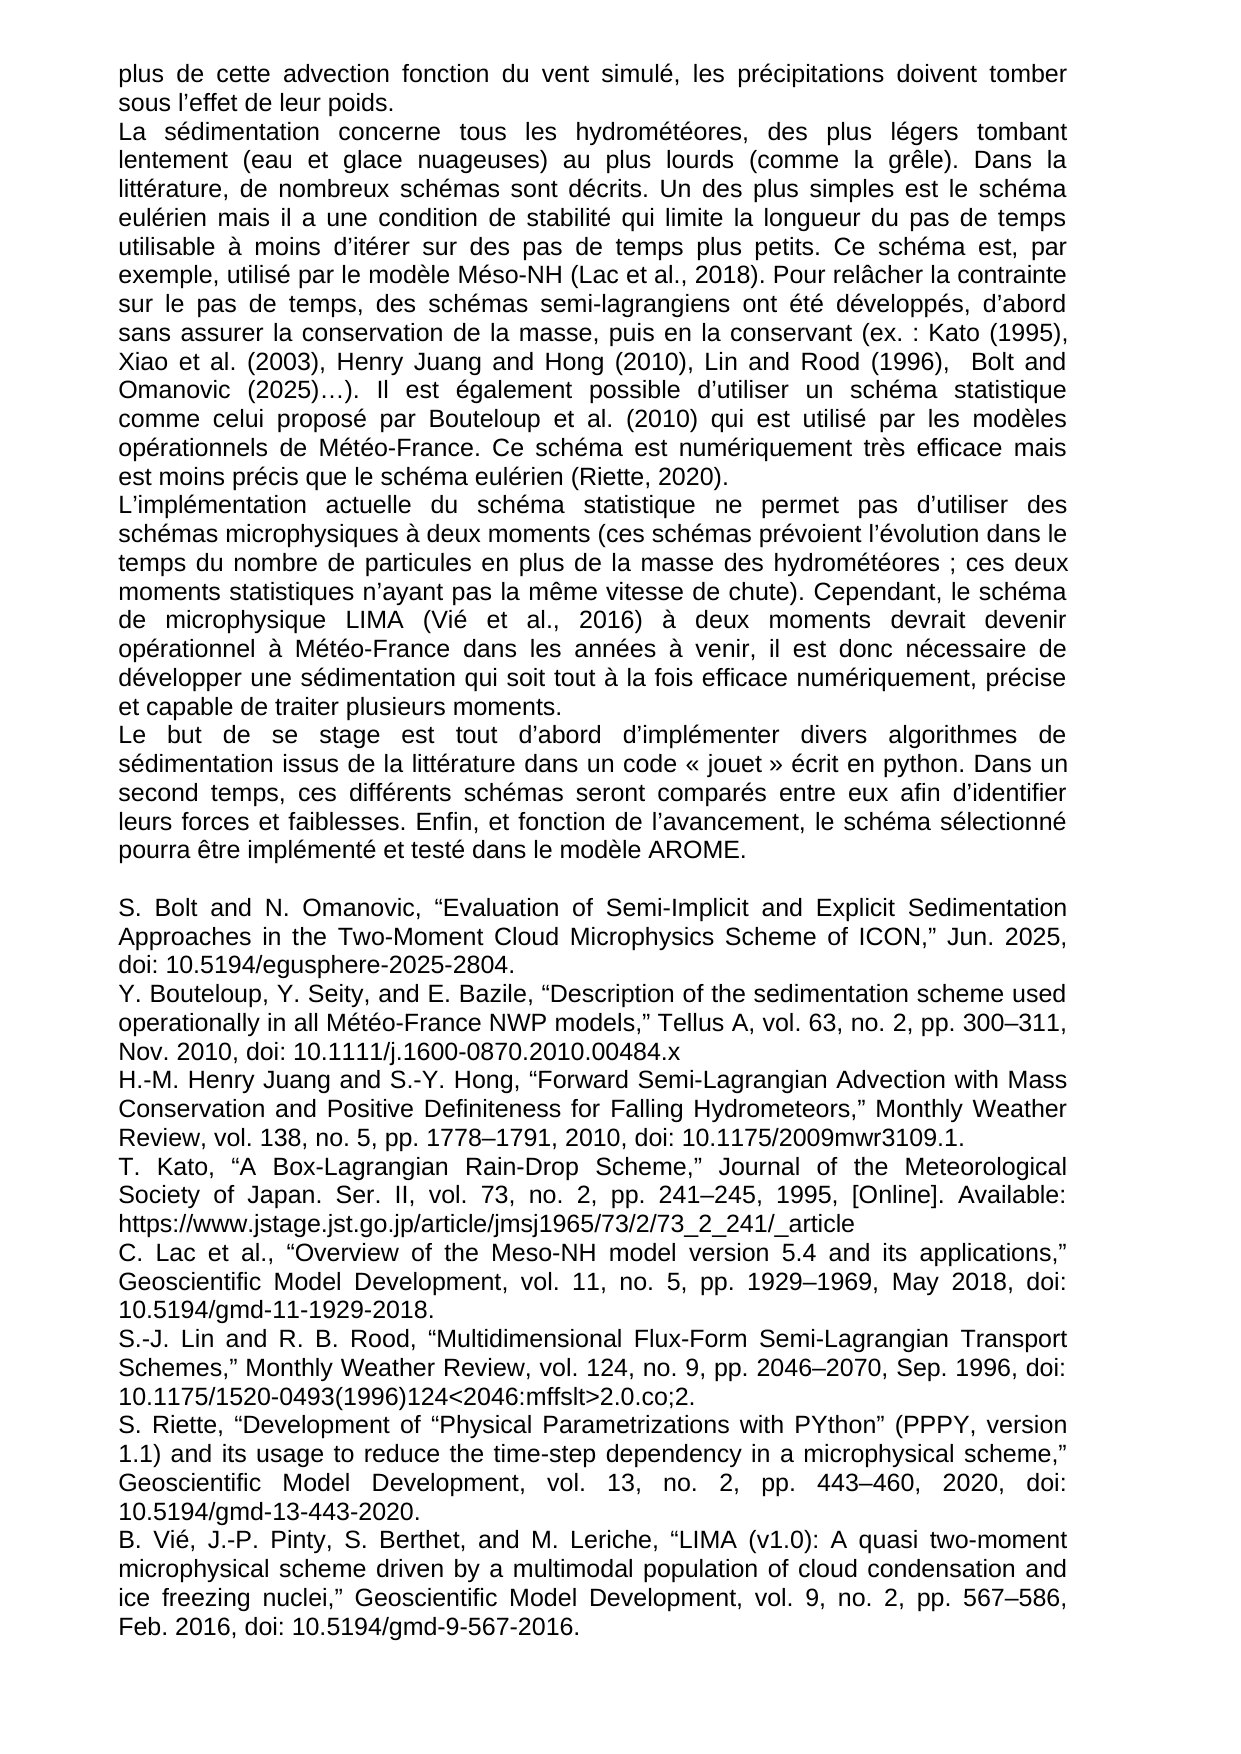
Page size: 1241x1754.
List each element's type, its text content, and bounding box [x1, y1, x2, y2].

text La sédimentation concerne tous les hydrométéores, des plus légers tombant lentement (eau et glace nuageuses) au plus lourds (comme la grêle). Dans la littérature, de nombreux schémas sont décrits. Un des plus simples est le schéma eulérien mais il a une condition de stabilité qui limite la longueur du pas de temps utilisable à moins d’itérer sur des pas de temps plus petits. Ce schéma est, par exemple, utilisé par le modèle Méso-NH (Lac et al., 2018). Pour relâcher la contrainte sur le pas de temps, des schémas semi-lagrangiens ont été développés, d’abord sans assurer la conservation de la masse, puis en la conservant (ex. : Kato (1995), Xiao et al. (2003), Henry Juang and Hong (2010), Lin and Rood (1996), Bolt and Omanovic (2025)…). Il est également possible d’utiliser un schéma statistique comme celui proposé par Bouteloup et al. (2010) qui est utilisé par les modèles opérationnels de Météo-France. Ce schéma est numériquement très efficace mais est moins précis que le schéma eulérien (Riette, 2020). [118, 117, 1068, 490]
text T. Kato, “A Box-Lagrangian Rain-Drop Scheme,” Journal of the Meteorological Society of Japan. Ser. II, vol. 73, no. 2, pp. 241–245, 1995, [Online]. Available: https://www.jstage.jst.go.jp/article/jmsj1965/73/2/73_2_241/_article [118, 1152, 1068, 1238]
text C. Lac et al., “Overview of the Meso-NH model version 5.4 and its applications,” Geoscientific Model Development, vol. 11, no. 5, pp. 1929–1969, May 2018, doi: 10.5194/gmd-11-1929-2018. [118, 1238, 1068, 1324]
text plus de cette advection fonction du vent simulé, les précipitations doivent tomber sous l’effet de leur poids. [118, 59, 1068, 117]
text Le but de se stage est tout d’abord d’implémenter divers algorithmes de sédimentation issus de la littérature dans un code « jouet » écrit en python. Dans un second temps, ces différents schémas seront comparés entre eux afin d’identifier leurs forces et faiblesses. Enfin, et fonction de l’avancement, le schéma sélectionné pourra être implémenté et testé dans le modèle AROME. [118, 720, 1068, 864]
text B. Vié, J.-P. Pinty, S. Berthet, and M. Leriche, “LIMA (v1.0): A quasi two-moment microphysical scheme driven by a multimodal population of cloud condensation and ice freezing nuclei,” Geoscientific Model Development, vol. 9, no. 2, pp. 567–586, Feb. 2016, doi: 10.5194/gmd-9-567-2016. [118, 1525, 1068, 1640]
text S. Bolt and N. Omanovic, “Evaluation of Semi-Implicit and Explicit Sedimentation Approaches in the Two-Moment Cloud Microphysics Scheme of ICON,” Jun. 2025, doi: 10.5194/egusphere-2025-2804. [118, 893, 1068, 979]
text H.-M. Henry Juang and S.-Y. Hong, “Forward Semi-Lagrangian Advection with Mass Conservation and Positive Definiteness for Falling Hydrometeors,” Monthly Weather Review, vol. 138, no. 5, pp. 1778–1791, 2010, doi: 10.1175/2009mwr3109.1. [118, 1065, 1068, 1152]
text L’implémentation actuelle du schéma statistique ne permet pas d’utiliser des schémas microphysiques à deux moments (ces schémas prévoient l’évolution dans le temps du nombre de particules en plus de la masse des hydrométéores ; ces deux moments statistiques n’ayant pas la même vitesse de chute). Cependant, le schéma de microphysique LIMA (Vié et al., 2016) à deux moments devrait devenir opérationnel à Météo-France dans les années à venir, il est donc nécessaire de développer une sédimentation qui soit tout à la fois efficace numériquement, précise et capable de traiter plusieurs moments. [118, 490, 1068, 720]
text S.-J. Lin and R. B. Rood, “Multidimensional Flux-Form Semi-Lagrangian Transport Schemes,” Monthly Weather Review, vol. 124, no. 9, pp. 2046–2070, Sep. 1996, doi: 10.1175/1520-0493(1996)124<2046:mffslt>2.0.co;2. [118, 1324, 1068, 1410]
text Y. Bouteloup, Y. Seity, and E. Bazile, “Description of the sedimentation scheme used operationally in all Météo-France NWP models,” Tellus A, vol. 63, no. 2, pp. 300–311, Nov. 2010, doi: 10.1111/j.1600-0870.2010.00484.x [118, 979, 1068, 1065]
text S. Riette, “Development of “Physical Parametrizations with PYthon” (PPPY, version 1.1) and its usage to reduce the time-step dependency in a microphysical scheme,” Geoscientific Model Development, vol. 13, no. 2, pp. 443–460, 2020, doi: 10.5194/gmd-13-443-2020. [118, 1410, 1068, 1525]
